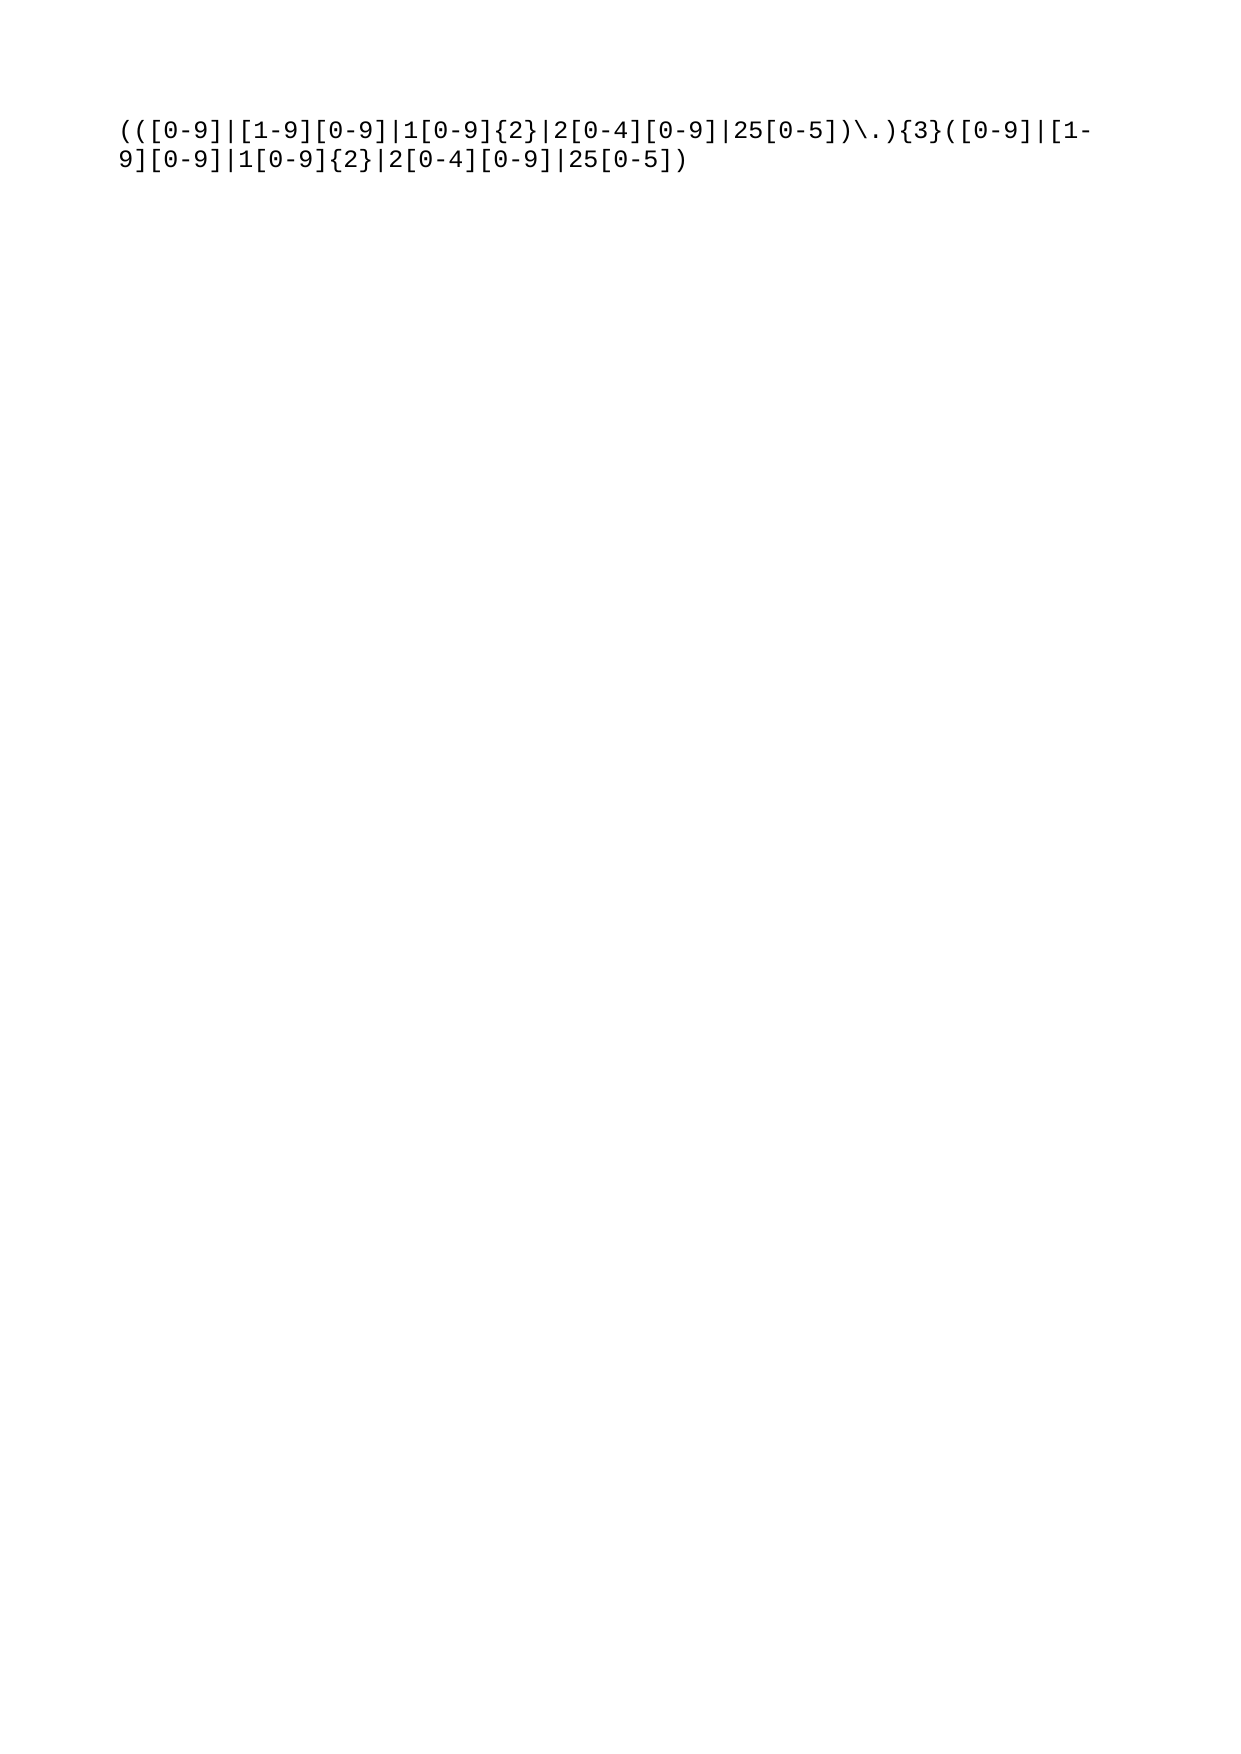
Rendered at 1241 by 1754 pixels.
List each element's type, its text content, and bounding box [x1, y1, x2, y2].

text (([0-9]|[1-9][0-9]|1[0-9]{2}|2[0-4][0-9]|25[0-5])\.){3}([0-9]|[1-9][0-9]|1[0-9]{2}|2[0-4][0-9]|25[0-5]) [118, 118, 1122, 175]
